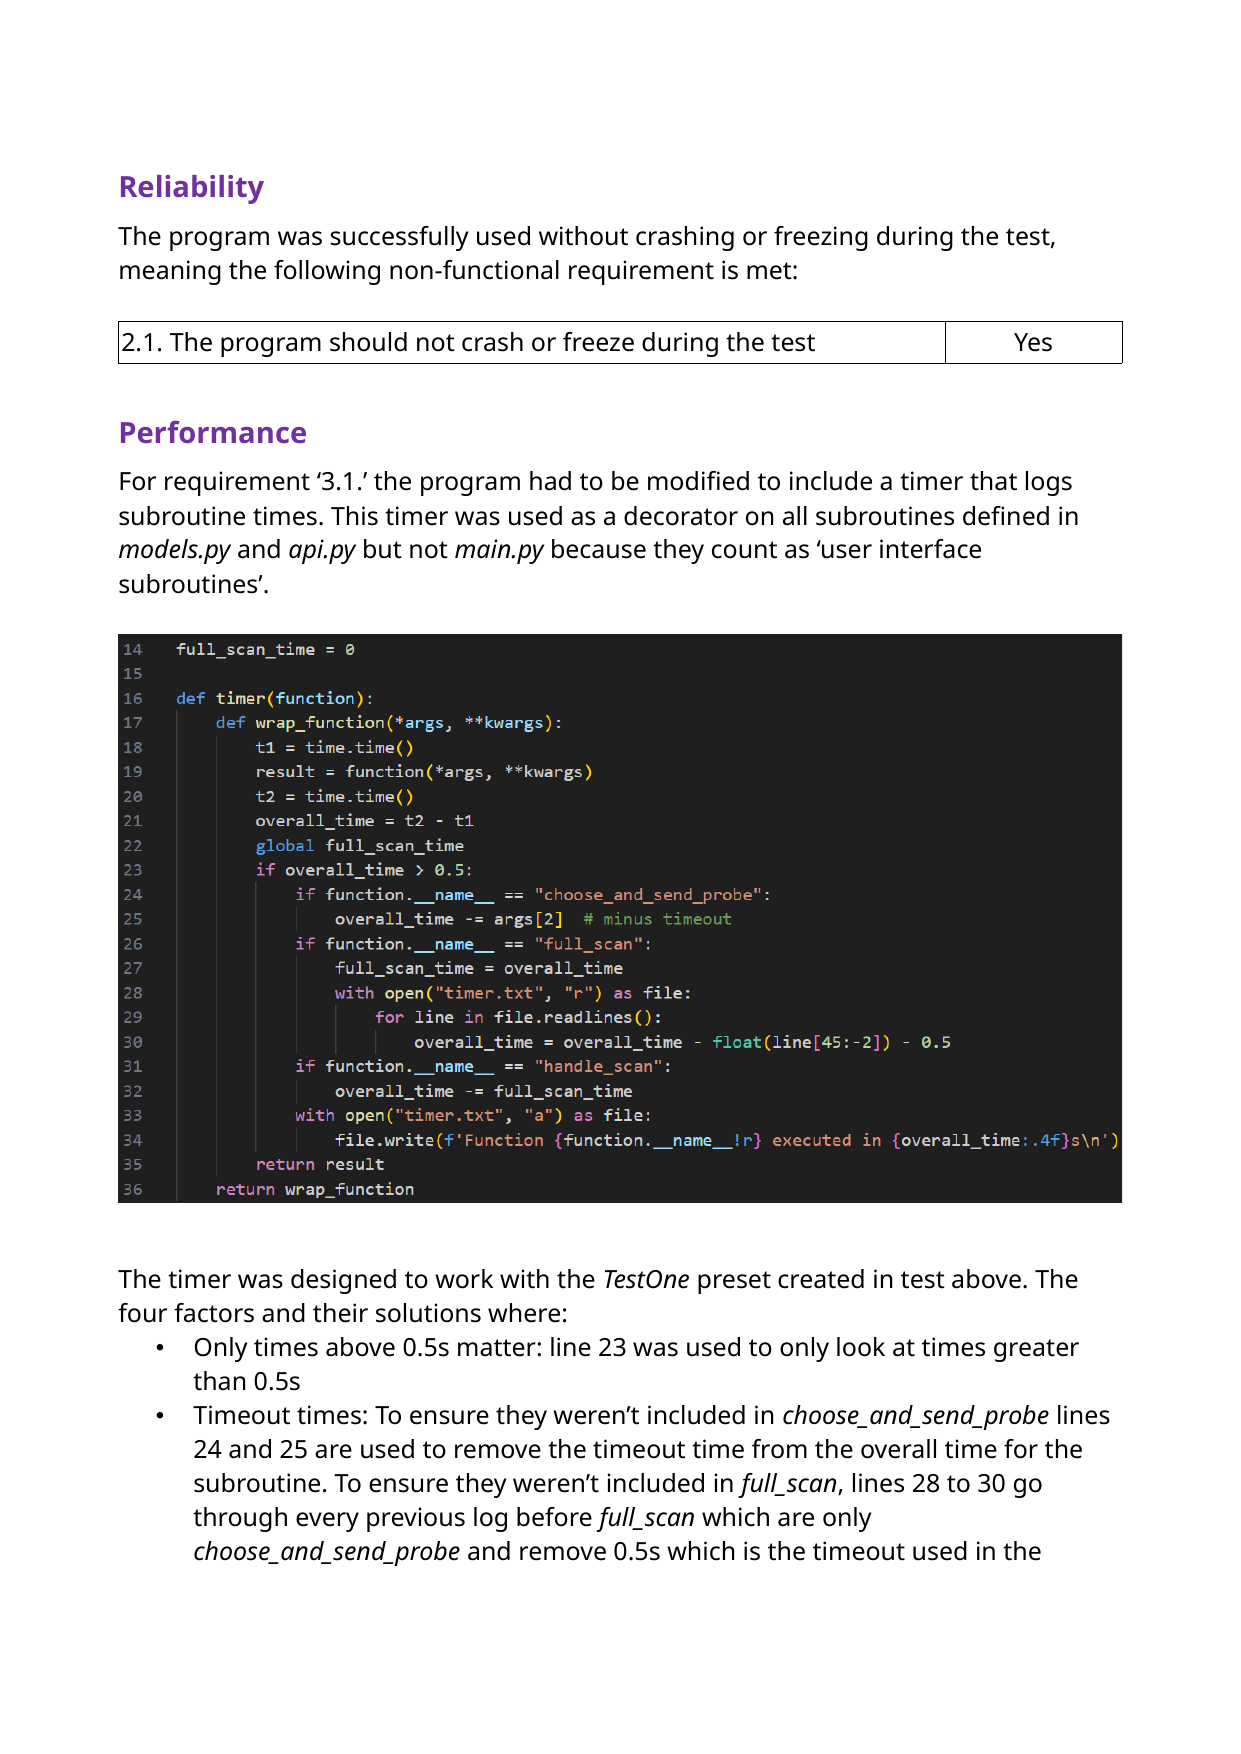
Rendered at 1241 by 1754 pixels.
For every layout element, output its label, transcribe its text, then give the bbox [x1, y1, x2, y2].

table_header 2.1. The program should not crash or freeze during the test [119, 322, 945, 363]
picture [118, 634, 1123, 1203]
list Timeout times: To ensure they weren’t included in choose_and_send_probe lines 24 and 25 are used to remove the timeout time from the overall time for the subroutine. To ensure they weren’t included in full_scan, lines 28 to 30 go through every previous log before full_scan which are only choose_and_send_probe and remove 0.5s which is the timeout used in the [156, 1398, 1122, 1568]
list Only times above 0.5s matter: line 23 was used to only look at times greater than 0.5s [156, 1329, 1122, 1398]
text The timer was designed to work with the TestOne preset created in test above. The four factors and their solutions where: [118, 1261, 1122, 1329]
subtitle Performance [118, 412, 1122, 452]
text For requirement ‘3.1.’ the program had to be modified to include a timer that logs subroutine times. This timer was used as a decorator on all subroutines defined in models.py and api.py but not main.py because they count as ‘user interface subroutines’. [118, 464, 1122, 600]
text The program was successfully used without crashing or freezing during the test, meaning the following non-functional requirement is met: [118, 219, 1122, 287]
subtitle Reliability [118, 167, 1122, 206]
table_header Yes [946, 322, 1122, 363]
